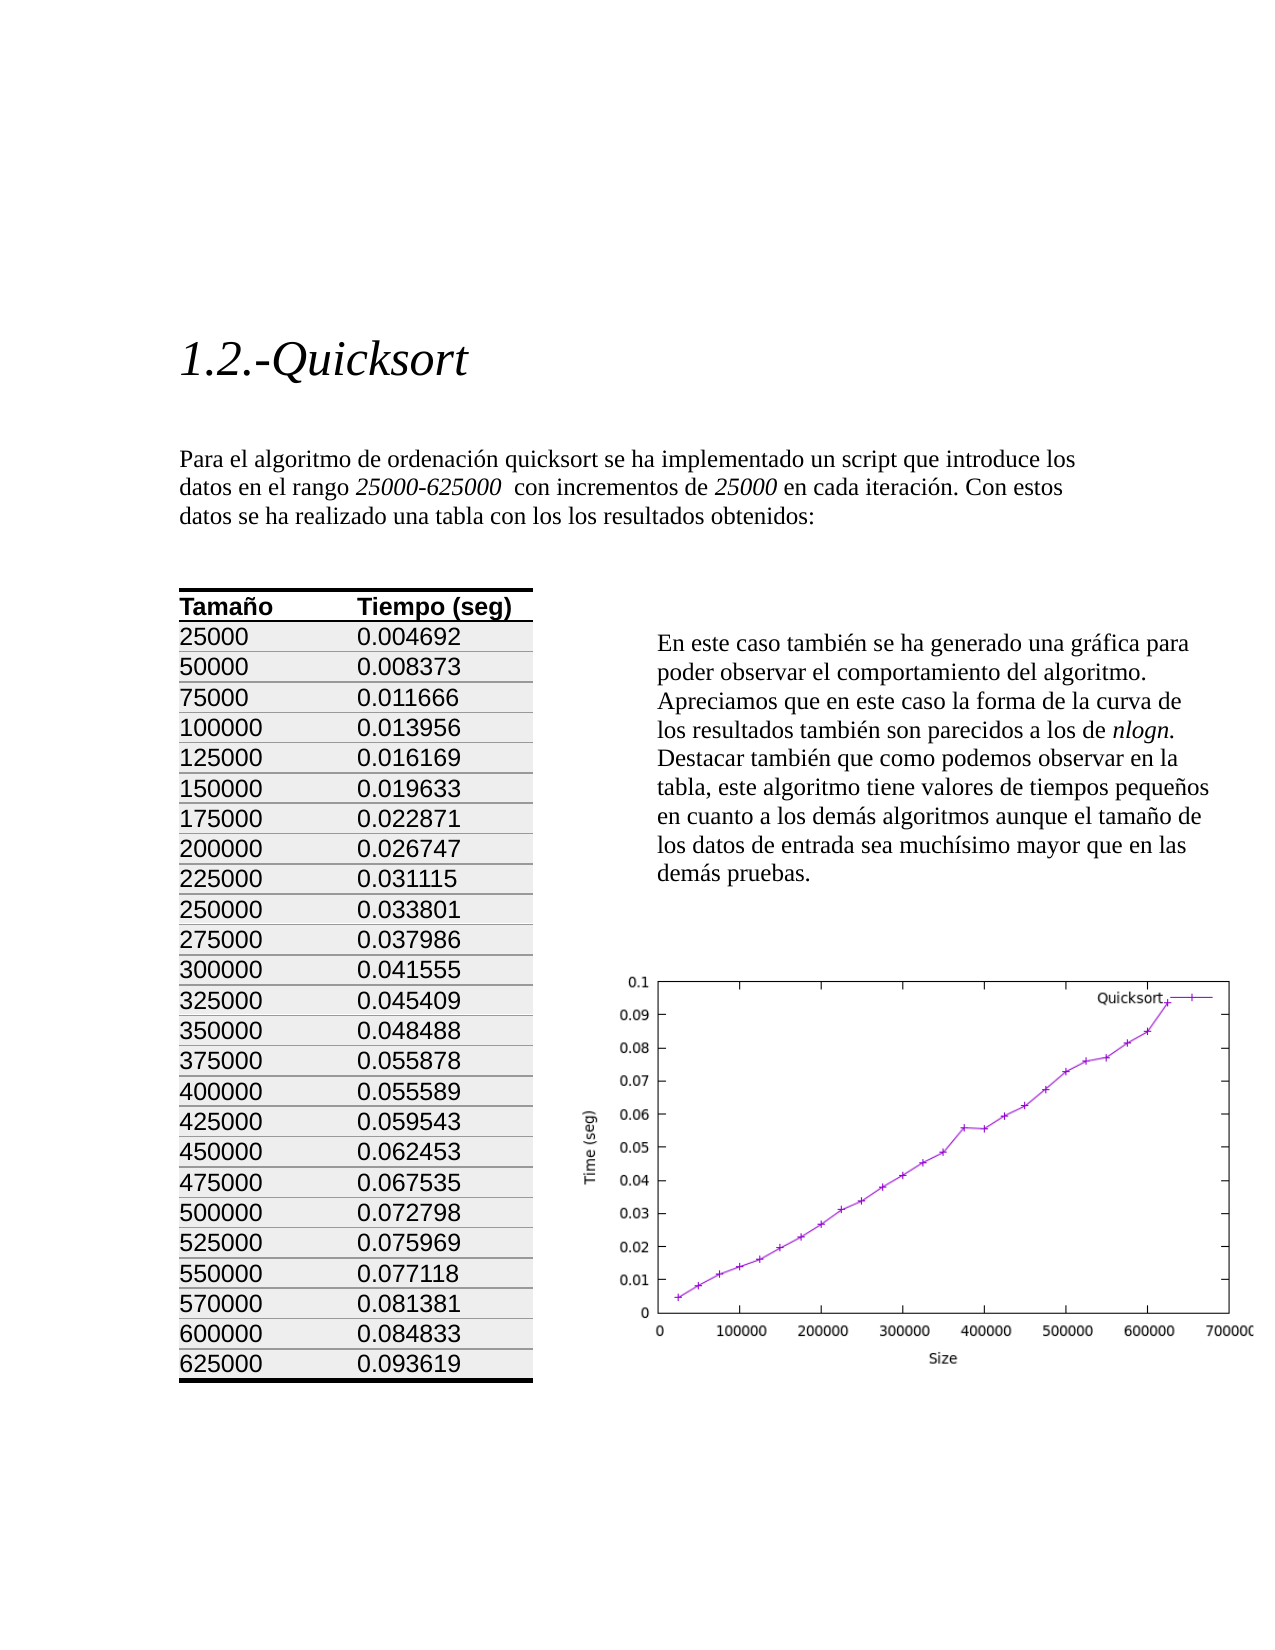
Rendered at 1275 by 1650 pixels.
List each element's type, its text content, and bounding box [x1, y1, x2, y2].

table_cell 350000 [179, 1016, 357, 1045]
table_cell 25000 [179, 622, 357, 651]
table_cell 625000 [179, 1350, 357, 1378]
table_cell 250000 [179, 895, 357, 923]
table_cell 500000 [179, 1198, 357, 1227]
table_cell 100000 [179, 713, 357, 742]
table_header Tamaño [179, 592, 357, 620]
table_cell 0.067535 [357, 1168, 533, 1196]
table_cell 0.072798 [357, 1198, 533, 1227]
table_cell 525000 [179, 1228, 357, 1257]
table_cell 425000 [179, 1107, 357, 1136]
table_cell 550000 [179, 1259, 357, 1287]
table_cell 400000 [179, 1077, 357, 1105]
table_cell 475000 [179, 1168, 357, 1196]
table_cell 0.055589 [357, 1077, 533, 1105]
table_cell 0.048488 [357, 1016, 533, 1045]
table_cell 175000 [179, 804, 357, 833]
table_cell 275000 [179, 925, 357, 954]
table_cell 0.059543 [357, 1107, 533, 1136]
table_cell 75000 [179, 683, 357, 711]
table_cell 0.011666 [357, 683, 533, 711]
picture [576, 963, 1254, 1370]
table_cell 0.081381 [357, 1289, 533, 1318]
table_cell 0.041555 [357, 956, 533, 984]
table_cell 300000 [179, 956, 357, 984]
table_cell 200000 [179, 834, 357, 863]
table_cell 0.004692 [357, 622, 533, 651]
table_cell 0.019633 [357, 774, 533, 802]
table_cell 450000 [179, 1137, 357, 1166]
table_cell 150000 [179, 774, 357, 802]
table_cell 0.037986 [357, 925, 533, 954]
table_cell 0.022871 [357, 804, 533, 833]
table_cell 50000 [179, 652, 357, 681]
table_cell 0.033801 [357, 895, 533, 923]
table_cell 0.055878 [357, 1046, 533, 1075]
table_cell 225000 [179, 865, 357, 893]
table_header Tiempo (seg) [357, 592, 533, 620]
table_cell 0.031115 [357, 865, 533, 893]
table_cell 0.084833 [357, 1319, 533, 1348]
table_cell 0.026747 [357, 834, 533, 863]
table_cell 600000 [179, 1319, 357, 1348]
text 1.2.-Quicksort [179, 329, 1096, 386]
table_cell 0.013956 [357, 713, 533, 742]
table_cell 0.008373 [357, 652, 533, 681]
table_cell 0.075969 [357, 1228, 533, 1257]
table_cell 0.062453 [357, 1137, 533, 1166]
table_cell 125000 [179, 743, 357, 772]
table_cell 325000 [179, 986, 357, 1014]
table_cell 0.016169 [357, 743, 533, 772]
table_cell 0.045409 [357, 986, 533, 1014]
table_cell 0.077118 [357, 1259, 533, 1287]
table_cell 570000 [179, 1289, 357, 1318]
table_cell 375000 [179, 1046, 357, 1075]
table_cell 0.093619 [357, 1350, 533, 1378]
text Para el algoritmo de ordenación quicksort se ha implementado un script que introduce los datos en el rango 25000-625000 con incrementos de 25000 en cada iteración. Con estos datos se ha realizado una tabla con los los resultados obtenidos: [179, 444, 1096, 530]
